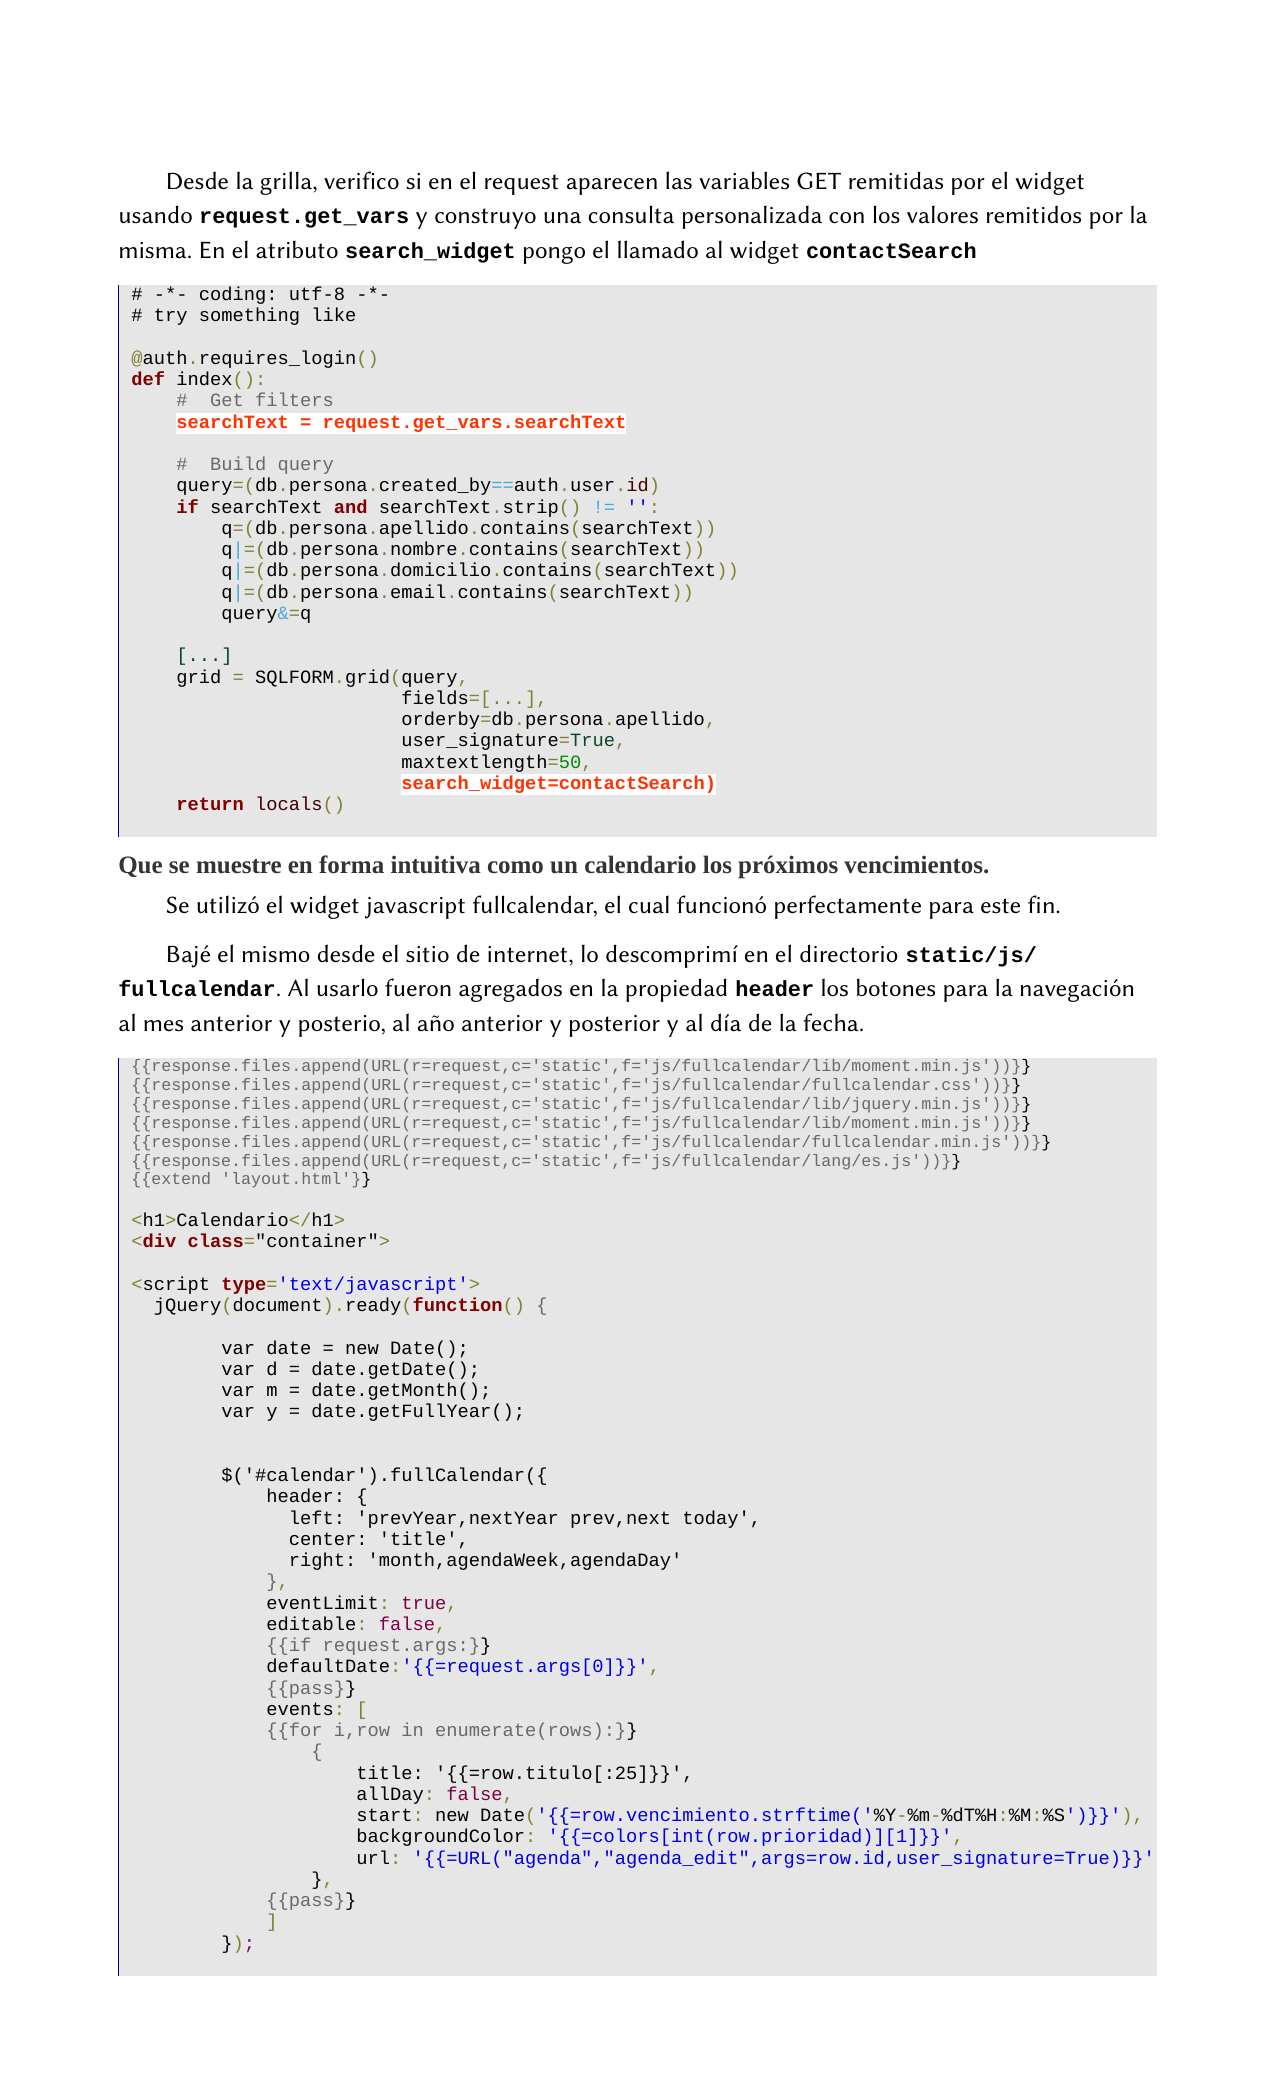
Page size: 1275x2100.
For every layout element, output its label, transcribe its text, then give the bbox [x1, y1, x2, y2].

text def index(): [119, 370, 1157, 391]
text {{for i,row in enumerate(rows):}} [119, 1721, 1157, 1742]
text q|=(db.persona.email.contains(searchText)) [119, 582, 1157, 604]
text query&=q [119, 604, 1157, 625]
text <div class="container"> [119, 1232, 1157, 1253]
text url: '{{=URL("agenda","agenda_edit",args=row.id,user_signature=True)}}' [119, 1848, 1157, 1870]
text # Build query [119, 455, 1157, 476]
text jQuery(document).ready(function() { [119, 1296, 1157, 1317]
text q|=(db.persona.nombre.contains(searchText)) [119, 540, 1157, 561]
text allDay: false, [119, 1785, 1157, 1806]
text left: 'prevYear,nextYear prev,next today', [119, 1508, 1157, 1530]
text {{response.files.append(URL(r=request,c='static',f='js/fullcalendar/fullcalendar.css'))}} [119, 1077, 1157, 1096]
text backgroundColor: '{{=colors[int(row.prioridad)][1]}}', [119, 1827, 1157, 1848]
text orderby=db.persona.apellido, [119, 710, 1157, 731]
text @auth.requires_login() [119, 349, 1157, 370]
text user_signature=True, [119, 731, 1157, 752]
text events: [ [119, 1700, 1157, 1721]
text var y = date.getFullYear(); [119, 1402, 1157, 1423]
text defaultDate:'{{=request.args[0]}}', [119, 1657, 1157, 1678]
text {{response.files.append(URL(r=request,c='static',f='js/fullcalendar/lang/es.js'))}} [119, 1152, 1157, 1171]
text fields=[...], [119, 689, 1157, 710]
text {{pass}} [119, 1891, 1157, 1912]
text # try something like [119, 306, 1157, 327]
text Desde la grilla, verifico si en el request aparecen las variables GET remitidas por el widget usando request.get_vars y construyo una consulta personalizada con los valores remitidos por la misma. En el atributo search_widget pongo el llamado al widget contactSearch [118, 167, 1157, 264]
text }, [119, 1572, 1157, 1593]
text <h1>Calendario</h1> [119, 1211, 1157, 1232]
text searchText = request.get_vars.searchText [119, 412, 1157, 434]
text return locals() [119, 795, 1157, 816]
text # Get filters [119, 391, 1157, 412]
text var date = new Date(); [119, 1338, 1157, 1360]
text grid = SQLFORM.grid(query, [119, 667, 1157, 689]
text right: 'month,agendaWeek,agendaDay' [119, 1551, 1157, 1572]
text <script type='text/javascript'> [119, 1275, 1157, 1296]
text [...] [119, 646, 1157, 667]
text }, [119, 1870, 1157, 1891]
text { [119, 1742, 1157, 1763]
text header: { [119, 1487, 1157, 1508]
text start: new Date('{{=row.vencimiento.strftime('%Y-%m-%dT%H:%M:%S')}}'), [119, 1806, 1157, 1827]
text }); [119, 1933, 1157, 1955]
text center: 'title', [119, 1530, 1157, 1551]
text ] [119, 1912, 1157, 1933]
text # -*- coding: utf-8 -*- [119, 285, 1157, 306]
subtitle Que se muestre en forma intuitiva como un calendario los próximos vencimientos. [118, 850, 1157, 879]
text Bajé el mismo desde el sitio de internet, lo descomprimí en el directorio static/js/ fullcalendar. Al usarlo fueron agregados en la propiedad header los botones para la navegación al mes anterior y posterio, al año anterior y posterior y al día de la fecha. [118, 940, 1157, 1038]
text {{response.files.append(URL(r=request,c='static',f='js/fullcalendar/fullcalendar.min.js'))}} [119, 1133, 1157, 1152]
text q|=(db.persona.domicilio.contains(searchText)) [119, 561, 1157, 582]
text {{pass}} [119, 1678, 1157, 1700]
text if searchText and searchText.strip() != '': [119, 497, 1157, 519]
text {{response.files.append(URL(r=request,c='static',f='js/fullcalendar/lib/moment.min.js'))}} [119, 1058, 1157, 1077]
text search_widget=contactSearch) [119, 774, 1157, 795]
text var m = date.getMonth(); [119, 1381, 1157, 1402]
text editable: false, [119, 1615, 1157, 1636]
text q=(db.persona.apellido.contains(searchText)) [119, 519, 1157, 540]
text {{response.files.append(URL(r=request,c='static',f='js/fullcalendar/lib/moment.min.js'))}} [119, 1114, 1157, 1133]
text {{if request.args:}} [119, 1636, 1157, 1657]
text {{response.files.append(URL(r=request,c='static',f='js/fullcalendar/lib/jquery.min.js'))}} [119, 1096, 1157, 1114]
text $('#calendar').fullCalendar({ [119, 1466, 1157, 1487]
text var d = date.getDate(); [119, 1360, 1157, 1381]
text Se utilizó el widget javascript fullcalendar, el cual funcionó perfectamente para este fin. [118, 891, 1157, 920]
text maxtextlength=50, [119, 752, 1157, 774]
text {{extend 'layout.html'}} [119, 1171, 1157, 1190]
text query=(db.persona.created_by==auth.user.id) [119, 476, 1157, 497]
text title: '{{=row.titulo[:25]}}', [119, 1763, 1157, 1785]
text eventLimit: true, [119, 1593, 1157, 1615]
